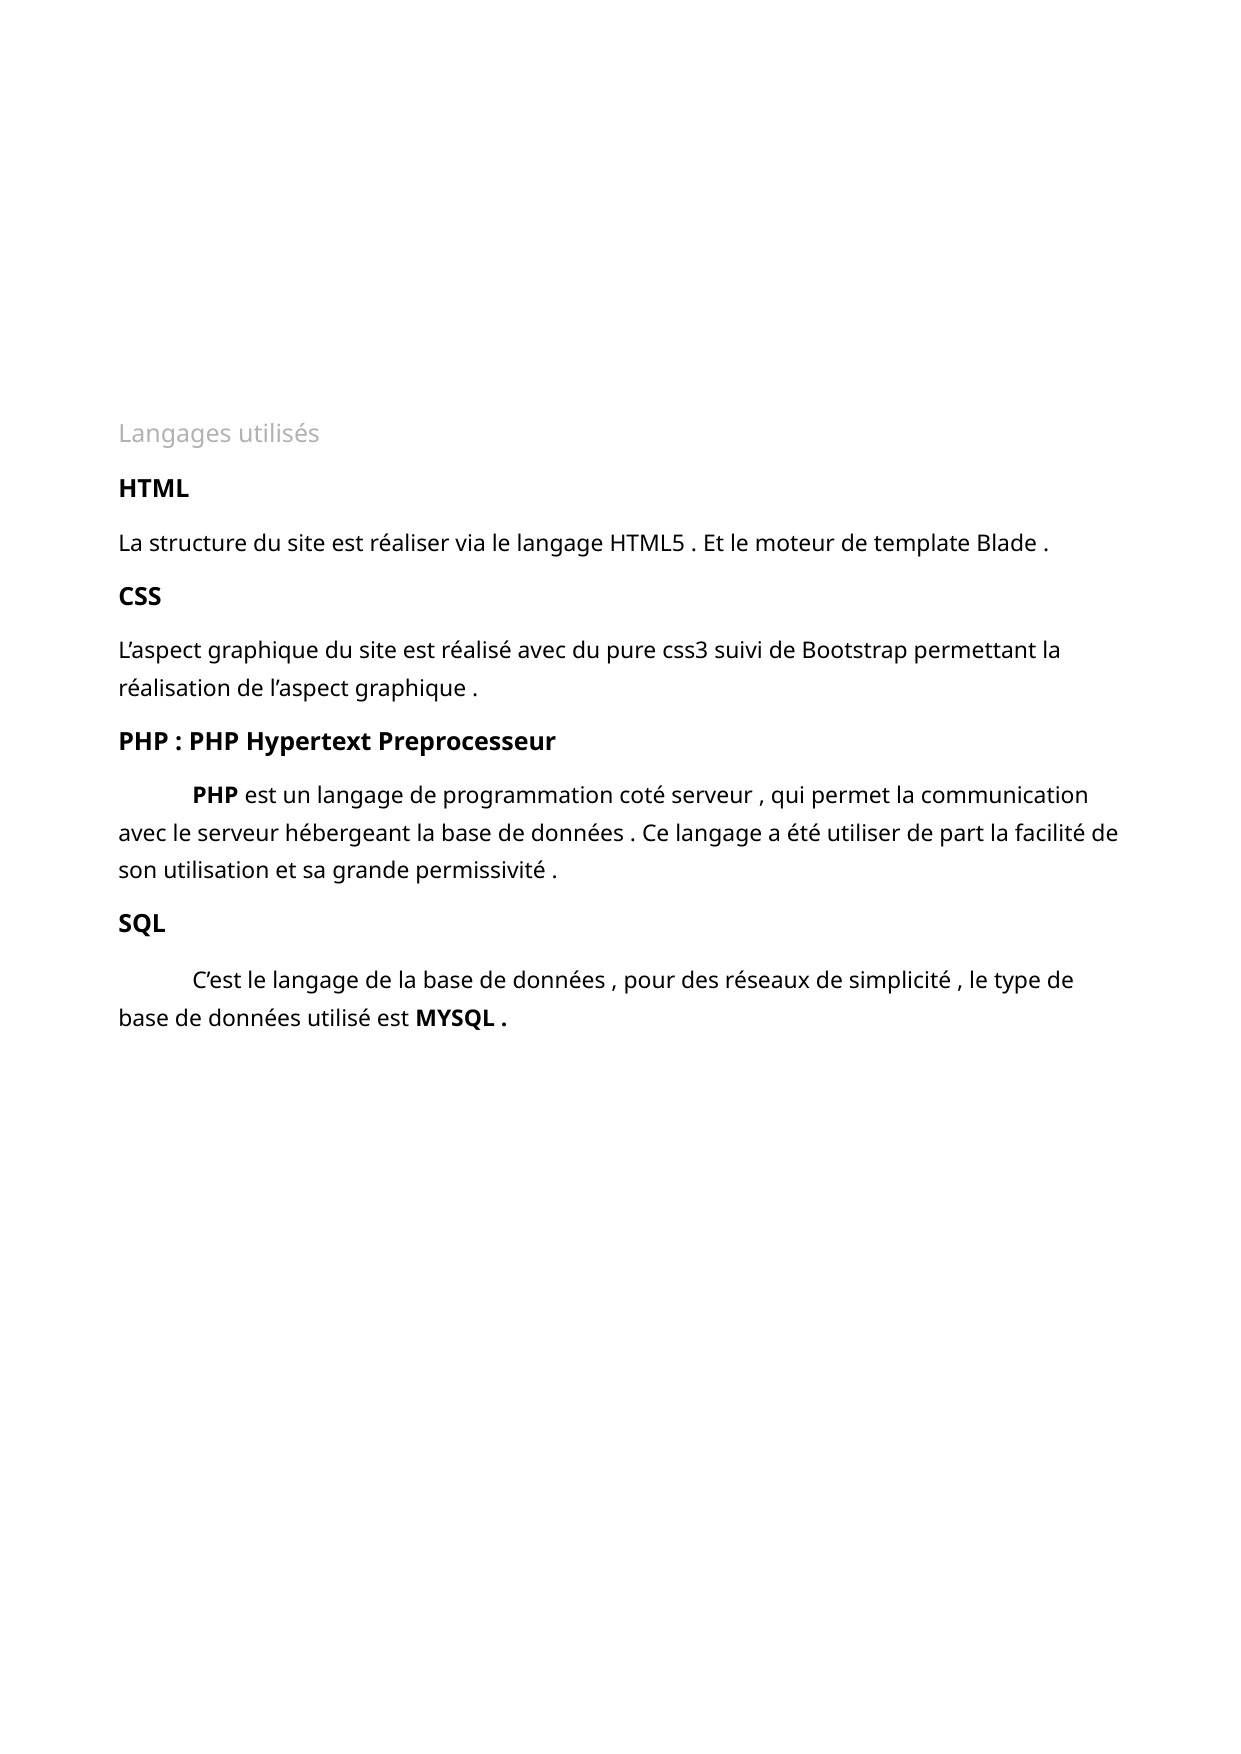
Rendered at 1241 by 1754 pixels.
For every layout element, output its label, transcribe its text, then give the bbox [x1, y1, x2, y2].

text HTML [118, 471, 1122, 505]
text PHP : PHP Hypertext Preprocesseur [118, 723, 1122, 758]
text Langages utilisés [118, 416, 1122, 450]
text La structure du site est réaliser via le langage HTML5 . Et le moteur de template Blade . [118, 526, 1122, 558]
text PHP est un langage de programmation coté serveur , qui permet la communication avec le serveur hébergeant la base de données . Ce langage a été utiliser de part la facilité de son utilisation et sa grande permissivité . [118, 779, 1122, 885]
text SQL [118, 906, 1122, 940]
text C’est le langage de la base de données , pour des réseaux de simplicité , le type de base de données utilisé est MYSQL . [118, 961, 1122, 1033]
text CSS [118, 578, 1122, 613]
text L’aspect graphique du site est réalisé avec du pure css3 suivi de Bootstrap permettant la réalisation de l’aspect graphique . [118, 634, 1122, 703]
